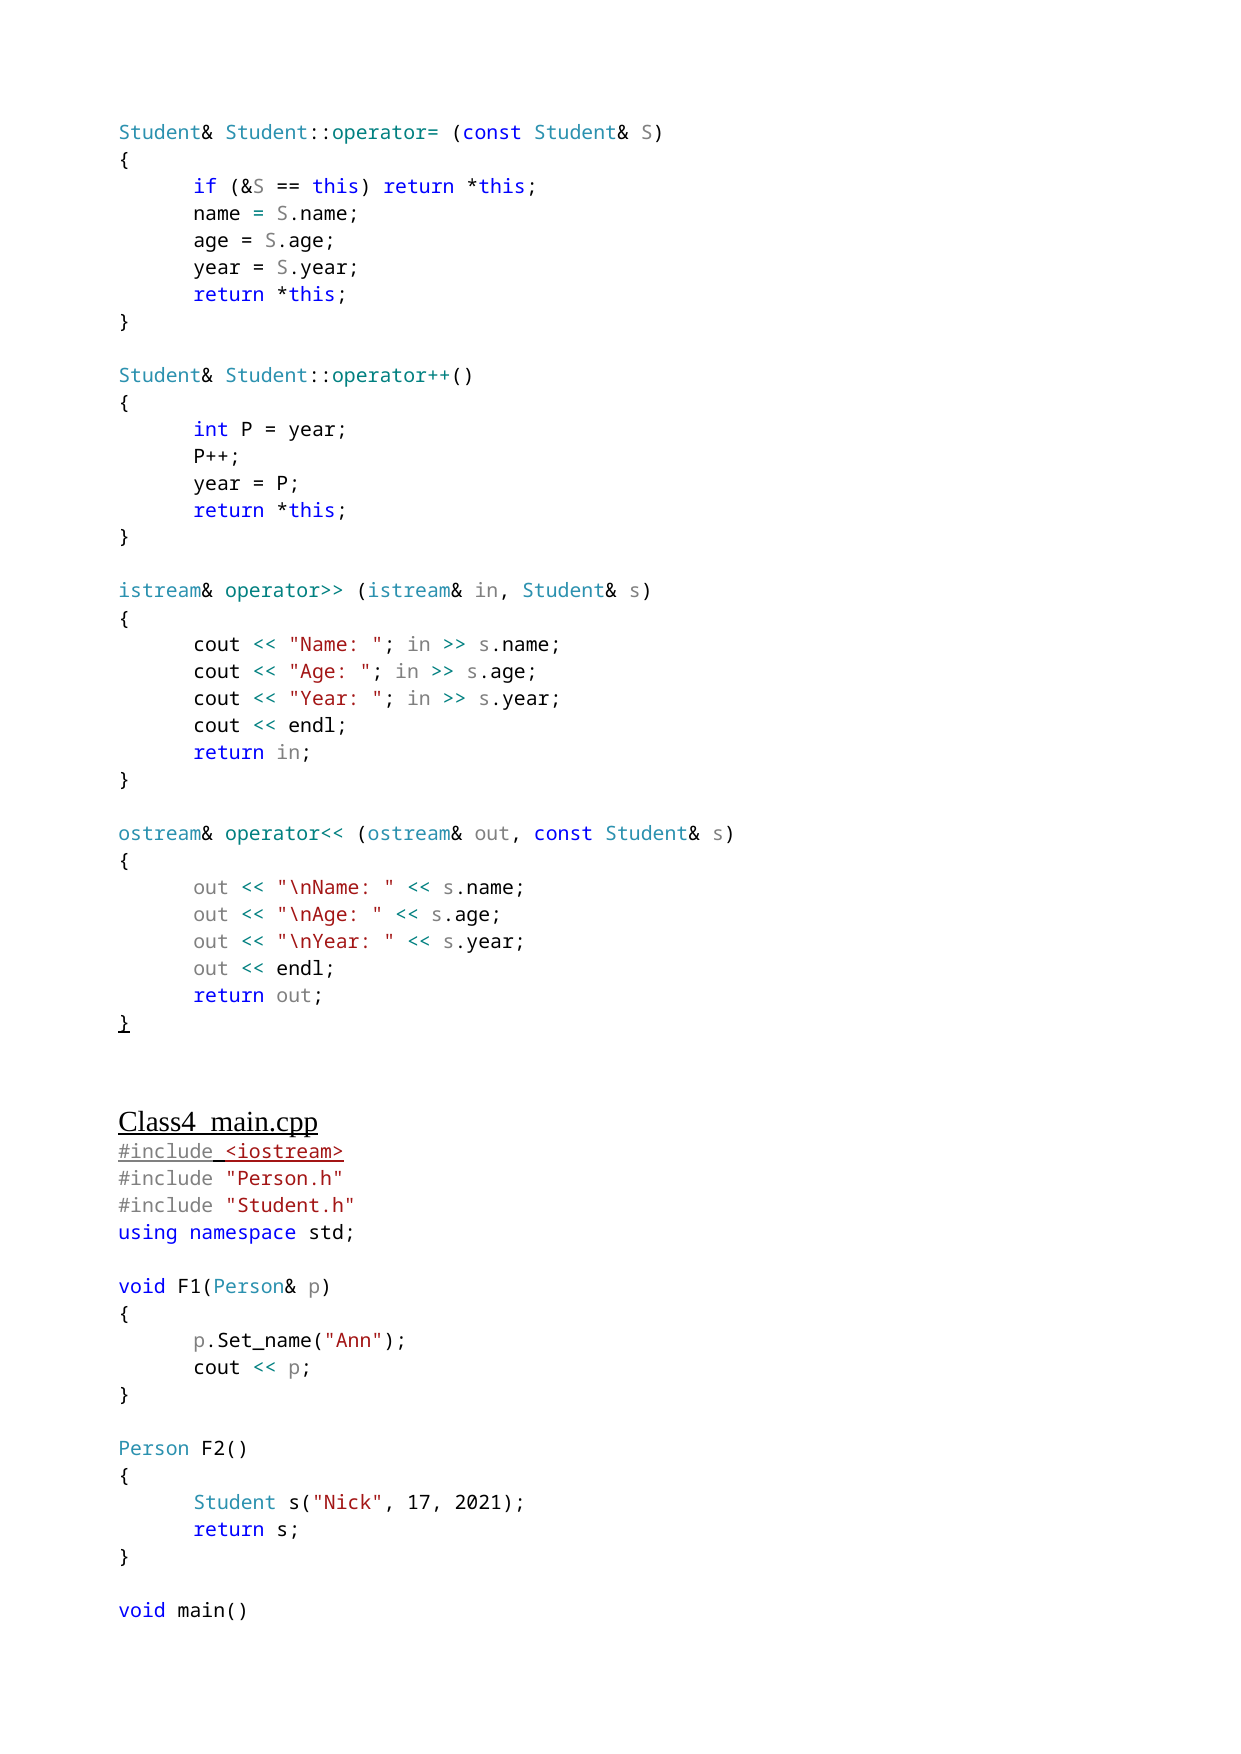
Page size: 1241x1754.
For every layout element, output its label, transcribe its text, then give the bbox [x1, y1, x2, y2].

text name = S.name; [118, 199, 1122, 226]
text cout << "Age: "; in >> s.age; [118, 658, 1122, 685]
text using namespace std; [118, 1218, 1122, 1245]
text return *this; [118, 496, 1122, 523]
text { [118, 1299, 1122, 1326]
text out << endl; [118, 954, 1122, 981]
text return *this; [118, 280, 1122, 307]
text cout << p; [118, 1353, 1122, 1380]
text { [118, 388, 1122, 415]
text { [118, 145, 1122, 172]
text return out; [118, 981, 1122, 1008]
text p.Set_name("Ann"); [118, 1326, 1122, 1353]
text istream& operator>> (istream& in, Student& s) [118, 577, 1122, 604]
text return in; [118, 739, 1122, 766]
text P++; [118, 442, 1122, 469]
text } [118, 307, 1122, 334]
text Student s("Nick", 17, 2021); [118, 1488, 1122, 1515]
text if (&S == this) return *this; [118, 172, 1122, 199]
text Class4_main.cpp [118, 1104, 1122, 1137]
text year = P; [118, 469, 1122, 496]
text out << "\nAge: " << s.age; [118, 901, 1122, 927]
text { [118, 847, 1122, 873]
text cout << "Year: "; in >> s.year; [118, 685, 1122, 712]
text age = S.age; [118, 226, 1122, 253]
text void F1(Person& p) [118, 1272, 1122, 1299]
text return s; [118, 1515, 1122, 1542]
text Student& Student::operator++() [118, 361, 1122, 388]
text #include "Person.h" [118, 1164, 1122, 1191]
text cout << "Name: "; in >> s.name; [118, 631, 1122, 658]
text cout << endl; [118, 712, 1122, 739]
text Person F2() [118, 1434, 1122, 1461]
text void main() [118, 1596, 1122, 1623]
text { [118, 604, 1122, 631]
text } [118, 1008, 1122, 1035]
text year = S.year; [118, 253, 1122, 280]
text Student& Student::operator= (const Student& S) [118, 118, 1122, 145]
text #include <iostream> [118, 1137, 1122, 1164]
text out << "\nName: " << s.name; [118, 873, 1122, 901]
text } [118, 523, 1122, 550]
text #include "Student.h" [118, 1191, 1122, 1218]
text } [118, 1380, 1122, 1407]
text } [118, 766, 1122, 793]
text ostream& operator<< (ostream& out, const Student& s) [118, 819, 1122, 847]
text { [118, 1461, 1122, 1488]
text int P = year; [118, 415, 1122, 442]
text } [118, 1542, 1122, 1569]
text out << "\nYear: " << s.year; [118, 927, 1122, 954]
